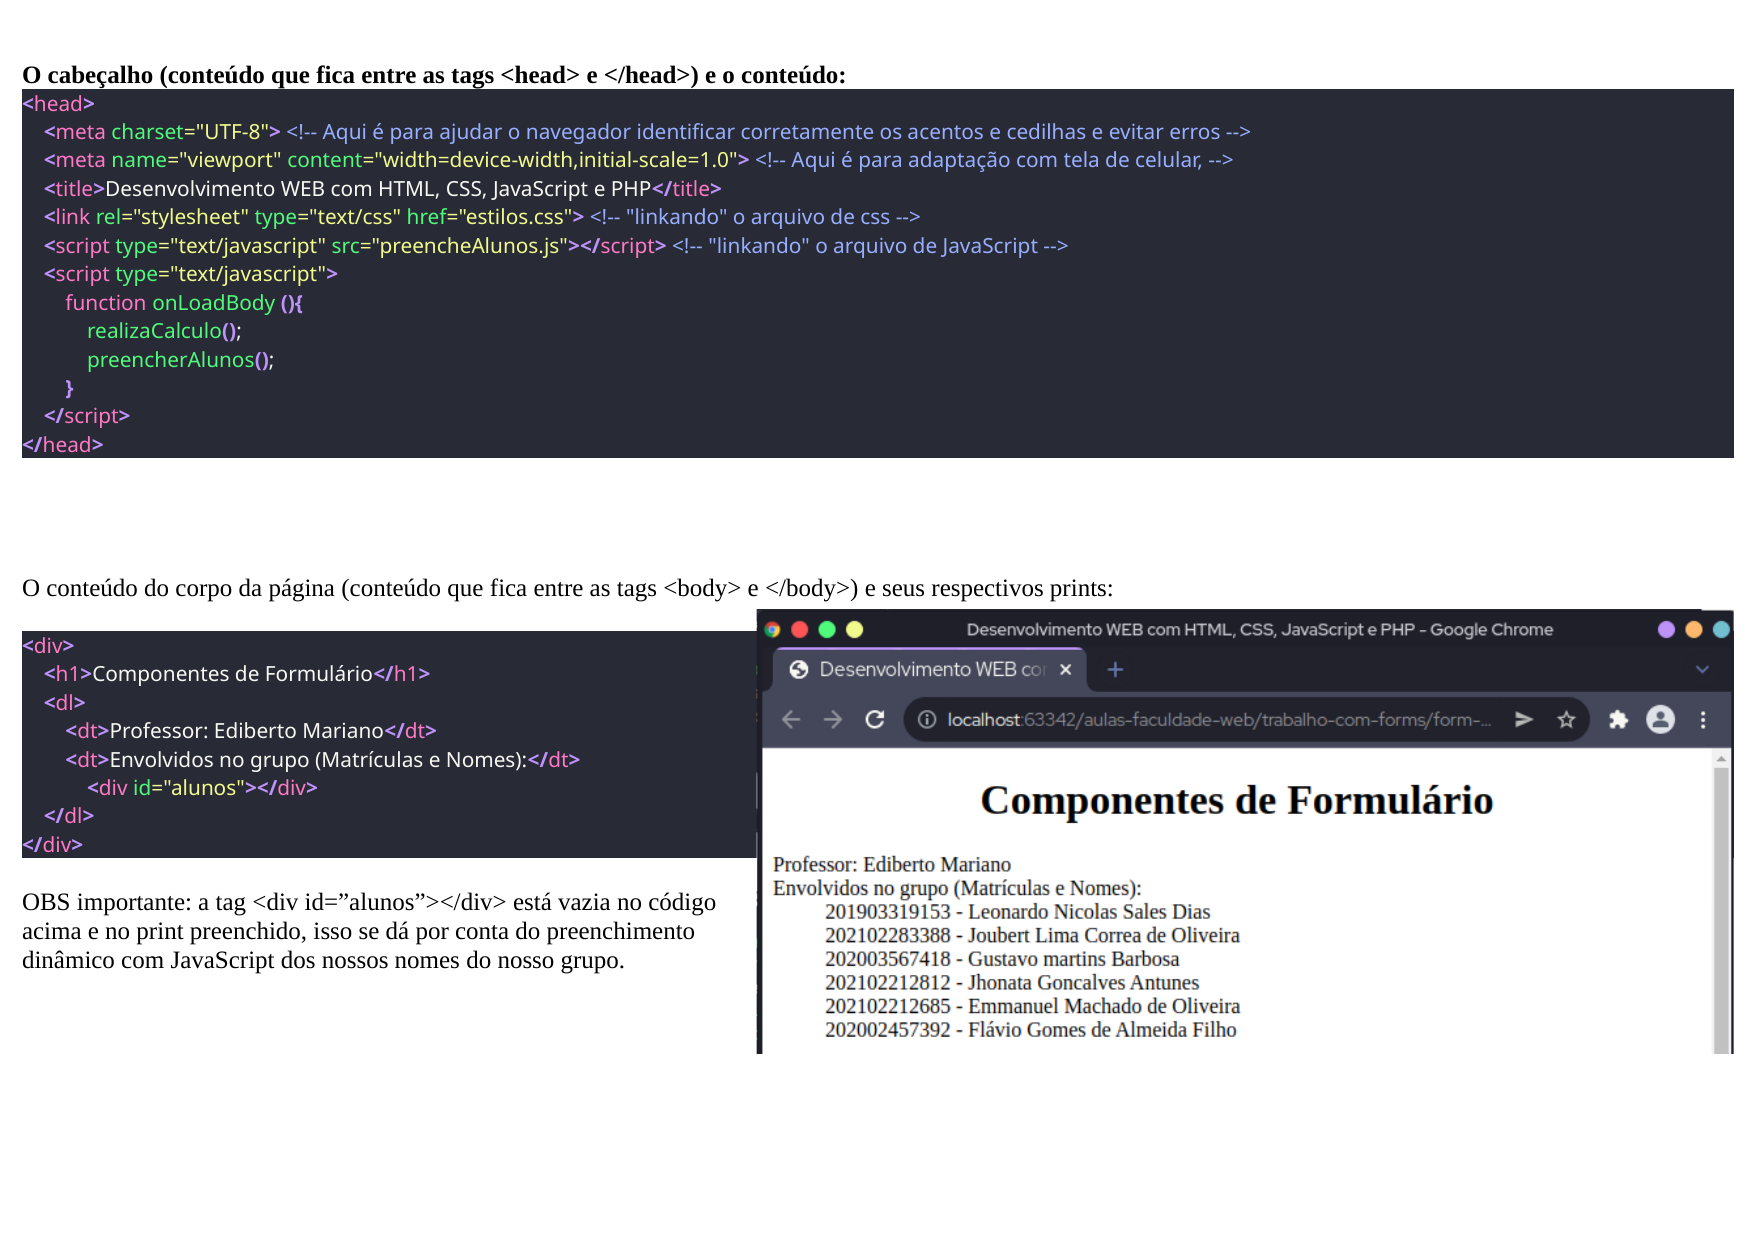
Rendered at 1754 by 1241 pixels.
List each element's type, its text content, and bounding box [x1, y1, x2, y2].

text OBS importante: a tag <div id=”alunos”></div> está vazia no código acima e no print preenchido, isso se dá por conta do preenchimento dinâmico com JavaScript dos nossos nomes do nosso grupo. [22, 887, 756, 973]
text <head> <meta charset="UTF-8"> <!-- Aqui é para ajudar o navegador identificar corretamente os acentos e cedilhas e evitar erros --> <meta name="viewport" content="width=device-width,initial-scale=1.0"> <!-- Aqui é para adaptação com tela de celular, --> <title>Desenvolvimento WEB com HTML, CSS, JavaScript e PHP</title> <link rel="stylesheet" type="text/css" href="estilos.css"> <!-- "linkando" o arquivo de css --> <script type="text/javascript" src="preencheAlunos.js"></script> <!-- "linkando" o arquivo de JavaScript --> <script type="text/javascript"> function onLoadBody (){ realizaCalculo(); preencherAlunos(); } </script> </head> [22, 89, 1734, 458]
text O conteúdo do corpo da página (conteúdo que fica entre as tags <body> e </body>) e seus respectivos prints: [22, 573, 1734, 602]
text O cabeçalho (conteúdo que fica entre as tags <head> e </head>) e o conteúdo: [22, 60, 1734, 89]
text <div> <h1>Componentes de Formulário</h1> <dl> <dt>Professor: Ediberto Mariano</dt> <dt>Envolvidos no grupo (Matrículas e Nomes):</dt> <div id="alunos"></div> </dl> </div> [22, 631, 756, 858]
picture [756, 609, 1734, 1054]
